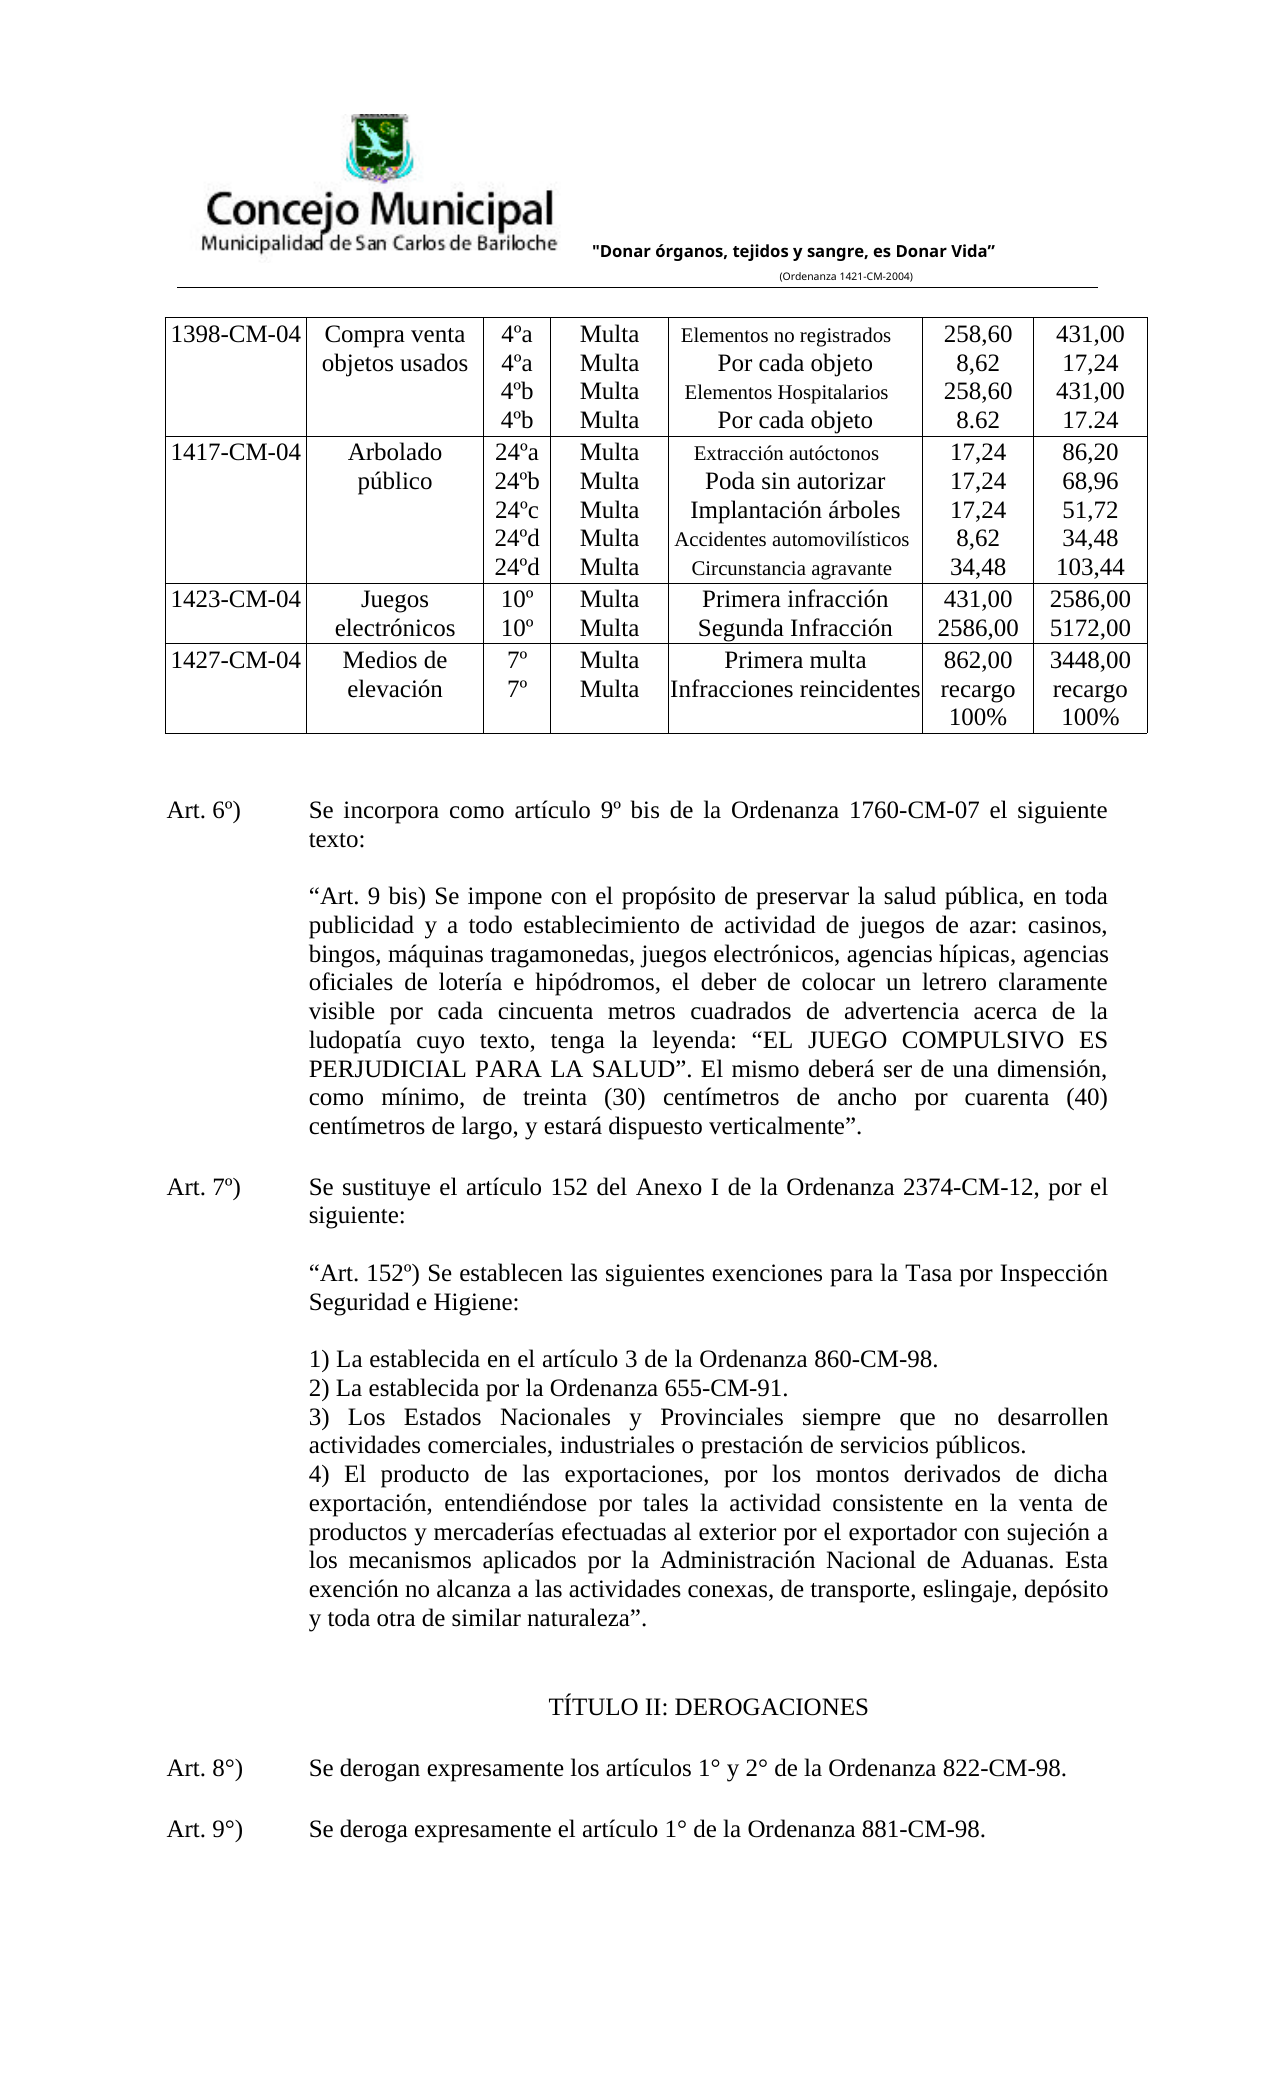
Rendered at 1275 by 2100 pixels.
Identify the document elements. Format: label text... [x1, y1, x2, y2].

table_cell Se deroga expresamente el artículo 1° de la Ordenanza 881-CM-98. [307, 1812, 1110, 1873]
table_cell Primera infracción Segunda Infracción [669, 584, 922, 643]
table_cell [165, 1691, 307, 1752]
table_cell [550, 734, 668, 793]
table_cell 10º 10º [484, 584, 550, 643]
table_cell 17,24 17,24 17,24 8,62 34,48 [923, 437, 1033, 582]
table_cell 24ºa 24ºb 24ºc 24ºd 24ºd [484, 437, 550, 582]
table_cell 4ºa 4ºa 4ºb 4ºb [484, 318, 550, 436]
table_cell 258,60 8,62 258,60 8.62 [923, 318, 1033, 436]
table_cell [483, 734, 550, 793]
table_cell Primera multa Infracciones reincidentes [669, 644, 922, 733]
table_header Se incorpora como artículo 9º bis de la Ordenanza 1760-CM-07 el siguiente texto: “Art. 9 bis) Se impone con el propósito de preservar la salud pública, en toda publicidad y a todo establecimiento de actividad de juegos de azar: casinos, bingos, máquinas tragamonedas, juegos electrónicos, agencias hípicas, agencias oficiales de lotería e hipódromos, el deber de colocar un letrero claramente visible por cada cincuenta metros cuadrados de advertencia acerca de la ludopatía cuyo texto, tenga la leyenda: “EL JUEGO COMPULSIVO ES PERJUDICIAL PARA LA SALUD”. El mismo deberá ser de una dimensión, como mínimo, de treinta (30) centímetros de ancho por cuarenta (40) centímetros de largo, y estará dispuesto verticalmente”. [307, 794, 1110, 1170]
table_cell Se sustituye el artículo 152 del Anexo I de la Ordenanza 2374-CM-12, por el siguiente: “Art. 152º) Se establecen las siguientes exenciones para la Tasa por Inspección Seguridad e Higiene: 1) La establecida en el artículo 3 de la Ordenanza 860-CM-98. 2) La establecida por la Ordenanza 655-CM-91. 3) Los Estados Nacionales y Provinciales siempre que no desarrollen actividades comerciales, industriales o prestación de servicios públicos. 4) El producto de las exportaciones, por los montos derivados de dicha exportación, entendiéndose por tales la actividad consistente en la venta de productos y mercaderías efectuadas al exterior por el exportador con sujeción a los mecanismos aplicados por la Administración Nacional de Aduanas. Esta exención no alcanza a las actividades conexas, de transporte, eslingaje, depósito y toda otra de similar naturaleza”. [307, 1170, 1110, 1691]
table_cell 1417-CM-04 [166, 437, 306, 582]
table_cell TÍTULO II: DEROGACIONES [307, 1691, 1110, 1752]
table_cell [668, 734, 922, 793]
table_cell 86,20 68,96 51,72 34,48 103,44 [1034, 437, 1147, 582]
table_cell Extracción autóctonos d Poda sin autorizar Implantación árboles Accidentes automovilísticosl Circunstancia agravantel [669, 437, 922, 582]
table_cell 431,00 2586,00 [923, 584, 1033, 643]
table_header Art. 6º) [165, 794, 307, 1170]
table_cell [922, 734, 1033, 793]
table_cell Art. 7º) [165, 1170, 307, 1691]
table_cell Multa Multa [551, 644, 668, 733]
table_cell Art. 9°) [165, 1812, 307, 1873]
table_cell 3448,00 recargo 100% [1034, 644, 1147, 733]
table_cell Se derogan expresamente los artículos 1° y 2° de la Ordenanza 822-CM-98. [307, 1752, 1110, 1812]
table_cell Elementos no registrados d Por cada objeto Elementos Hospitalarios d Por cada objeto [669, 318, 922, 436]
table_cell Art. 8°) [165, 1752, 307, 1812]
table_cell [306, 734, 483, 793]
table_cell 1423-CM-04 [166, 584, 306, 643]
table_cell 1427-CM-04 [166, 644, 306, 733]
table_cell Arbolado público [307, 437, 483, 582]
table_cell Medios de elevación [307, 644, 483, 733]
table_cell Juegos electrónicos [307, 584, 483, 643]
table_cell [165, 734, 306, 793]
table_cell 2586,00 5172,00 [1034, 584, 1147, 643]
picture [177, 114, 589, 264]
table_cell 1398-CM-04 [166, 318, 306, 436]
table_cell 7º 7º [484, 644, 550, 733]
table_cell Multa Multa [551, 584, 668, 643]
table_cell Multa Multa Multa Multa [551, 318, 668, 436]
table_cell 431,00 17,24 431,00 17.24 [1034, 318, 1147, 436]
table_cell Multa Multa Multa Multa Multa [551, 437, 668, 582]
table_cell Compra venta objetos usados [307, 318, 483, 436]
table_cell 862,00 recargo 100% [923, 644, 1033, 733]
table_cell [1033, 734, 1147, 793]
